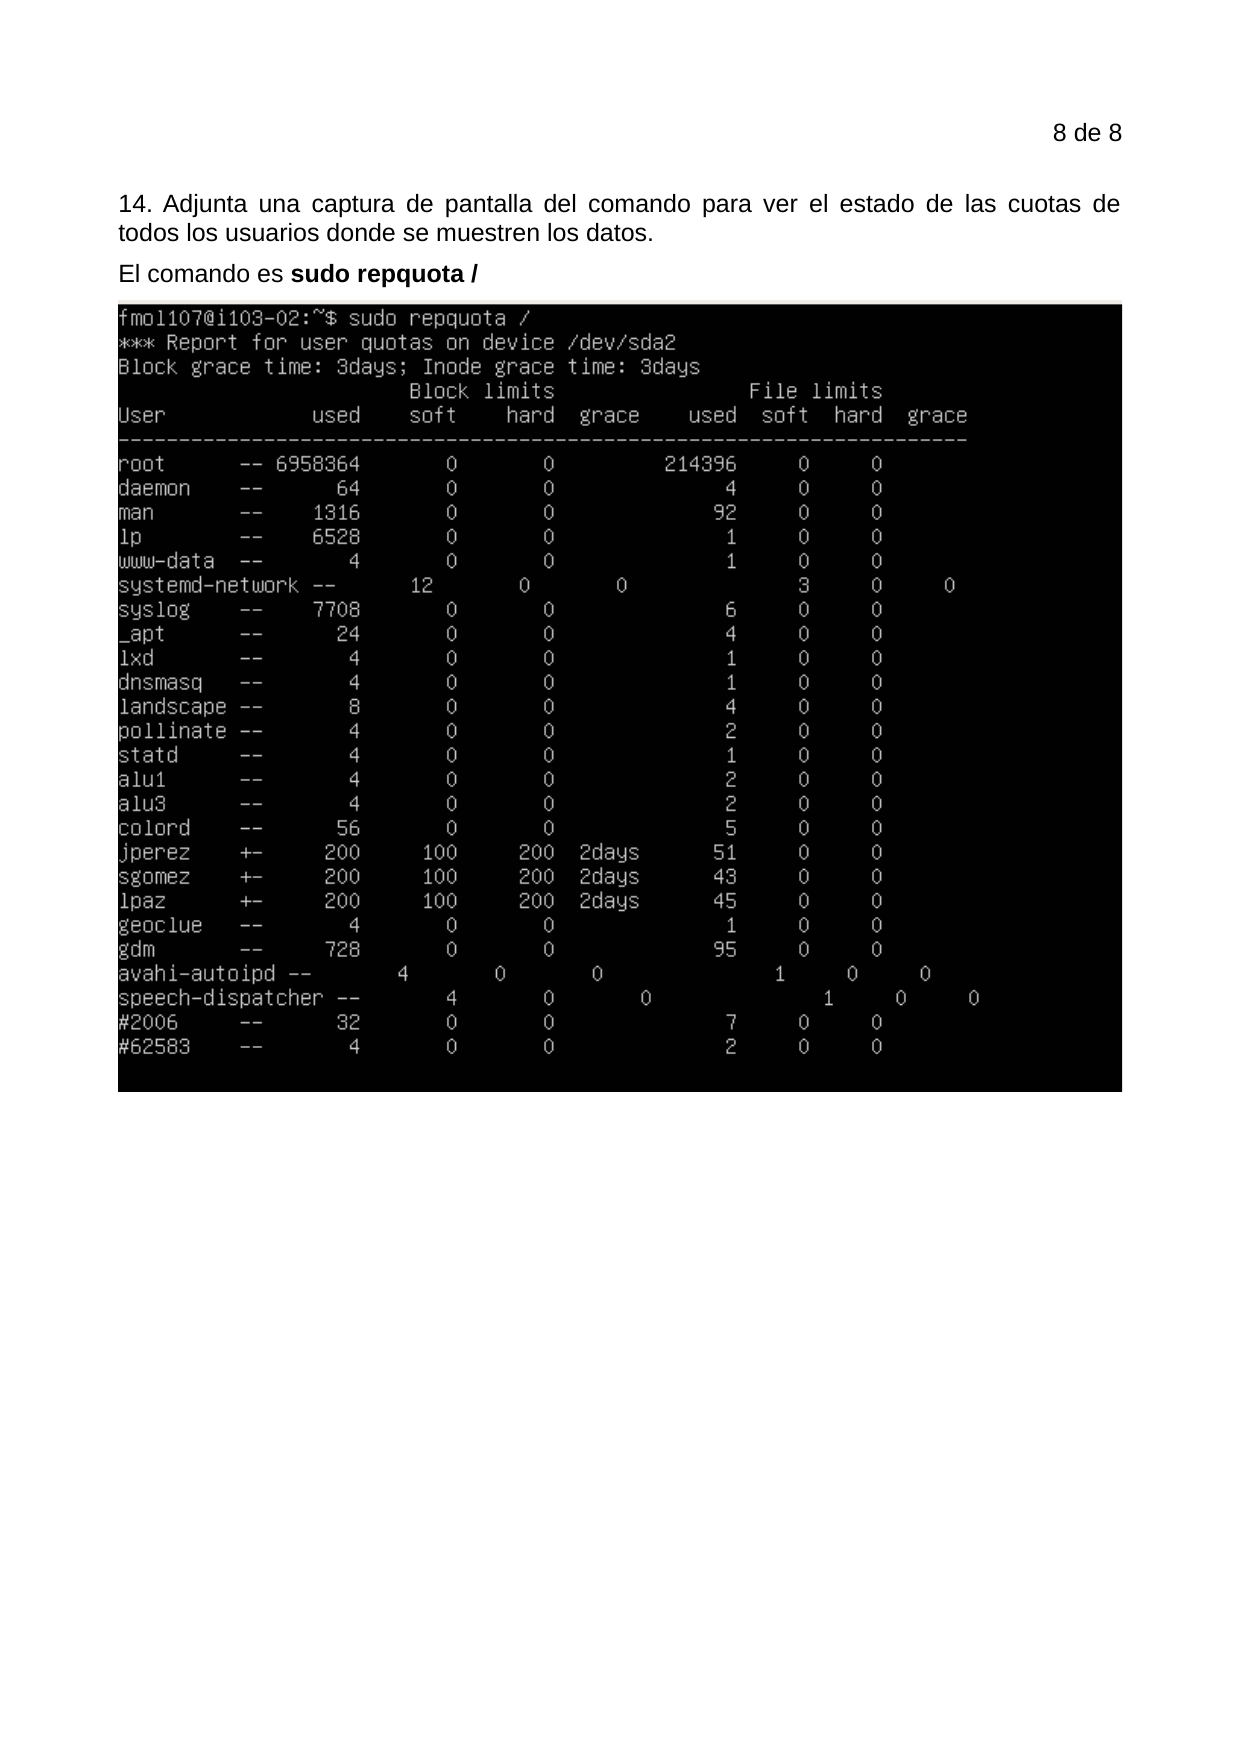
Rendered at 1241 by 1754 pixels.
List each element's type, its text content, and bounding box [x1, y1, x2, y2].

text El comando es sudo repquota / [118, 259, 1122, 288]
text 14. Adjunta una captura de pantalla del comando para ver el estado de las cuotas de todos los usuarios donde se muestren los datos. [118, 189, 1122, 246]
picture [118, 300, 1123, 1092]
